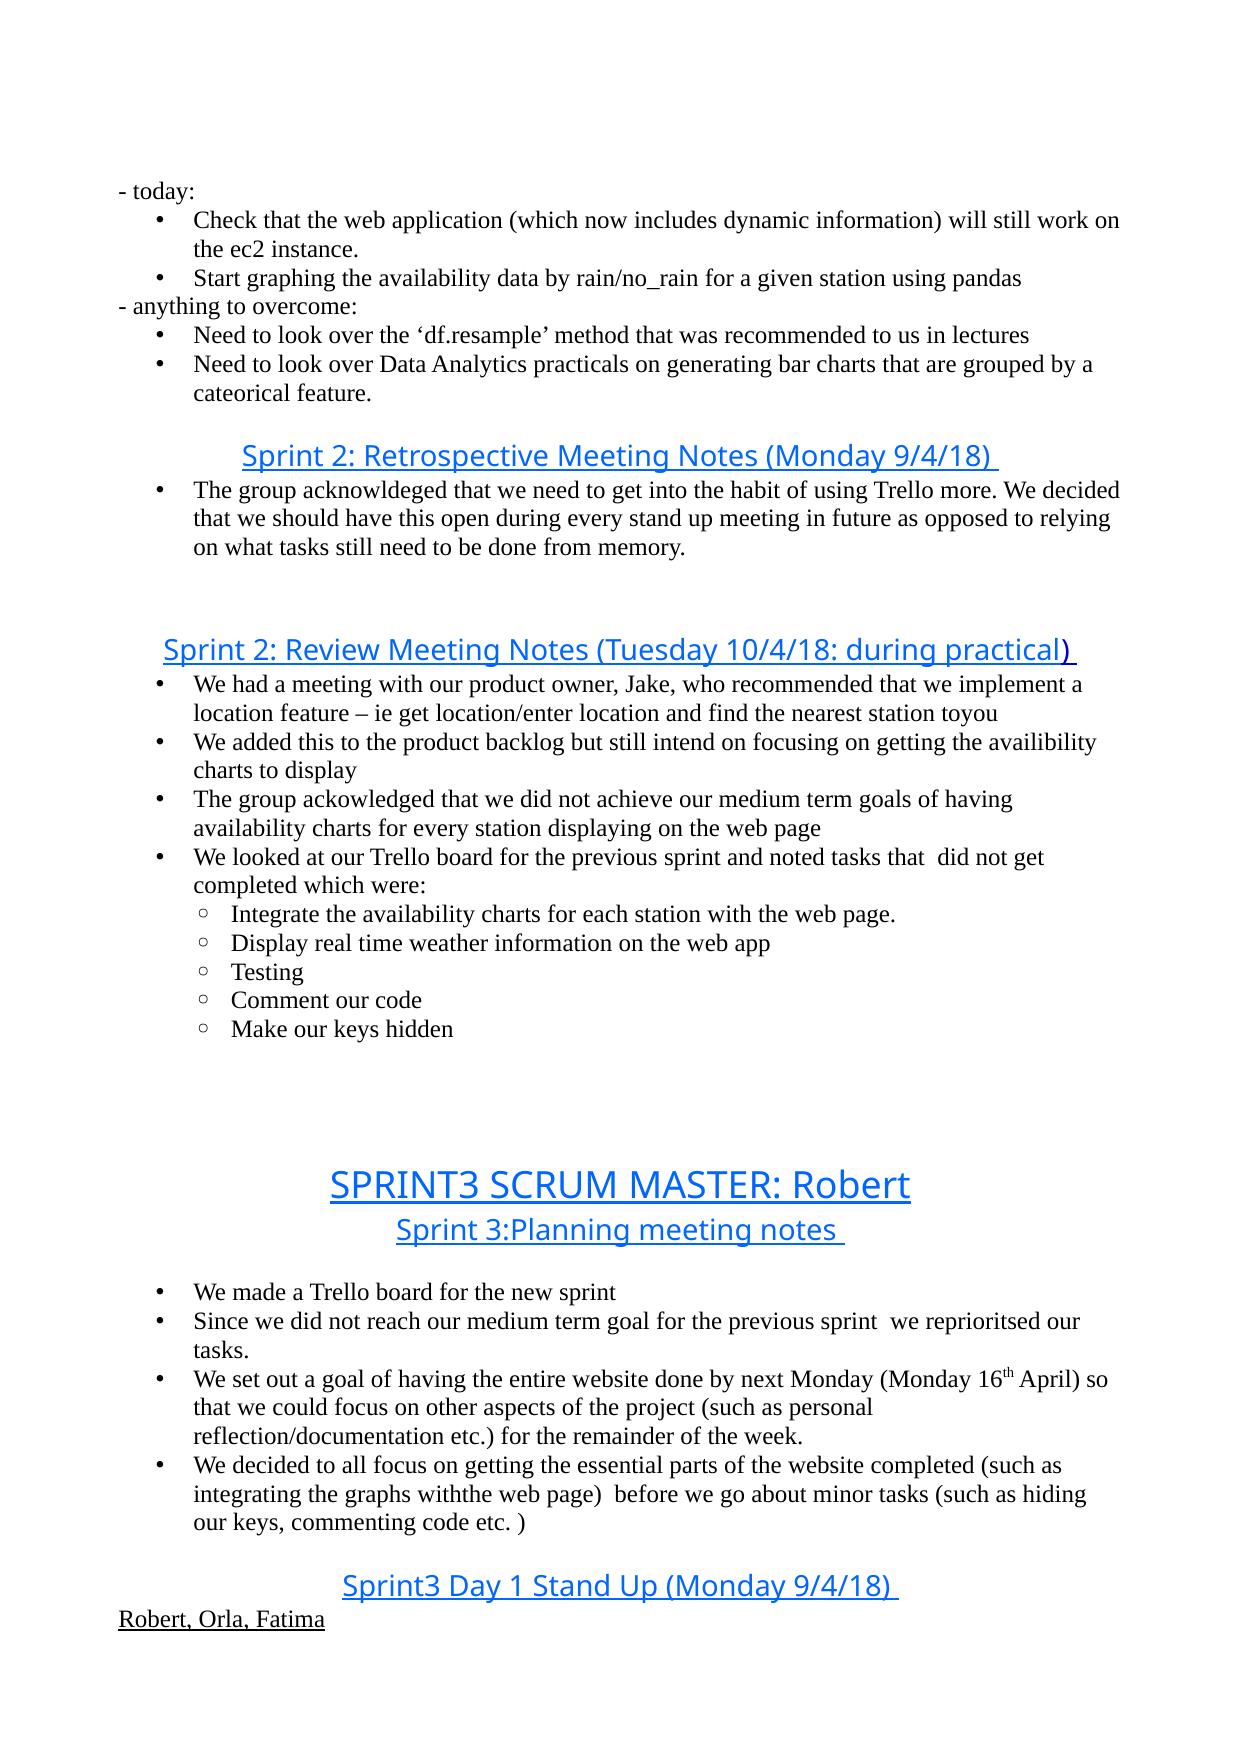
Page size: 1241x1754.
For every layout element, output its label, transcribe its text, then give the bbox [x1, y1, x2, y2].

list We set out a goal of having the entire website done by next Monday (Monday 16th April) so that we could focus on other aspects of the project (such as personal reflection/documentation etc.) for the remainder of the week. [156, 1364, 1122, 1450]
list We added this to the product backlog but still intend on focusing on getting the availibility charts to display [156, 727, 1122, 784]
text Robert, Orla, Fatima [118, 1604, 1122, 1633]
list Integrate the availability charts for each station with the web page. [193, 899, 1122, 928]
text Sprint3 Day 1 Stand Up (Monday 9/4/18) [118, 1565, 1122, 1604]
text Sprint 2: Retrospective Meeting Notes (Monday 9/4/18) [118, 435, 1122, 475]
list We had a meeting with our product owner, Jake, who recommended that we implement a location feature – ie get location/enter location and find the nearest station toyou [156, 669, 1122, 727]
text Sprint 3:Planning meeting notes [118, 1209, 1122, 1249]
list The group acknowldeged that we need to get into the habit of using Trello more. We decided that we should have this open during every stand up meeting in future as opposed to relying on what tasks still need to be done from memory. [156, 475, 1122, 561]
text - today: [118, 176, 1122, 205]
text SPRINT3 SCRUM MASTER: Robert [118, 1158, 1122, 1209]
text - anything to overcome: [118, 291, 1122, 320]
list We made a Trello board for the new sprint [156, 1277, 1122, 1306]
list Check that the web application (which now includes dynamic information) will still work on the ec2 instance. [156, 205, 1122, 263]
list We decided to all focus on getting the essential parts of the website completed (such as integrating the graphs withthe web page) before we go about minor tasks (such as hiding our keys, commenting code etc. ) [156, 1450, 1122, 1536]
list Since we did not reach our medium term goal for the previous sprint we reprioritsed our tasks. [156, 1306, 1122, 1364]
list The group ackowledged that we did not achieve our medium term goals of having availability charts for every station displaying on the web page [156, 784, 1122, 842]
list Display real time weather information on the web app [193, 928, 1122, 957]
list Make our keys hidden [193, 1014, 1122, 1043]
text Sprint 2: Review Meeting Notes (Tuesday 10/4/18: during practical) [118, 629, 1122, 669]
list Comment our code [193, 985, 1122, 1014]
list We looked at our Trello board for the previous sprint and noted tasks that did not get completed which were: [156, 842, 1122, 899]
list Testing [193, 957, 1122, 985]
list Need to look over Data Analytics practicals on generating bar charts that are grouped by a cateorical feature. [156, 349, 1122, 406]
list Start graphing the availability data by rain/no_rain for a given station using pandas [156, 263, 1122, 291]
list Need to look over the ‘df.resample’ method that was recommended to us in lectures [156, 320, 1122, 349]
